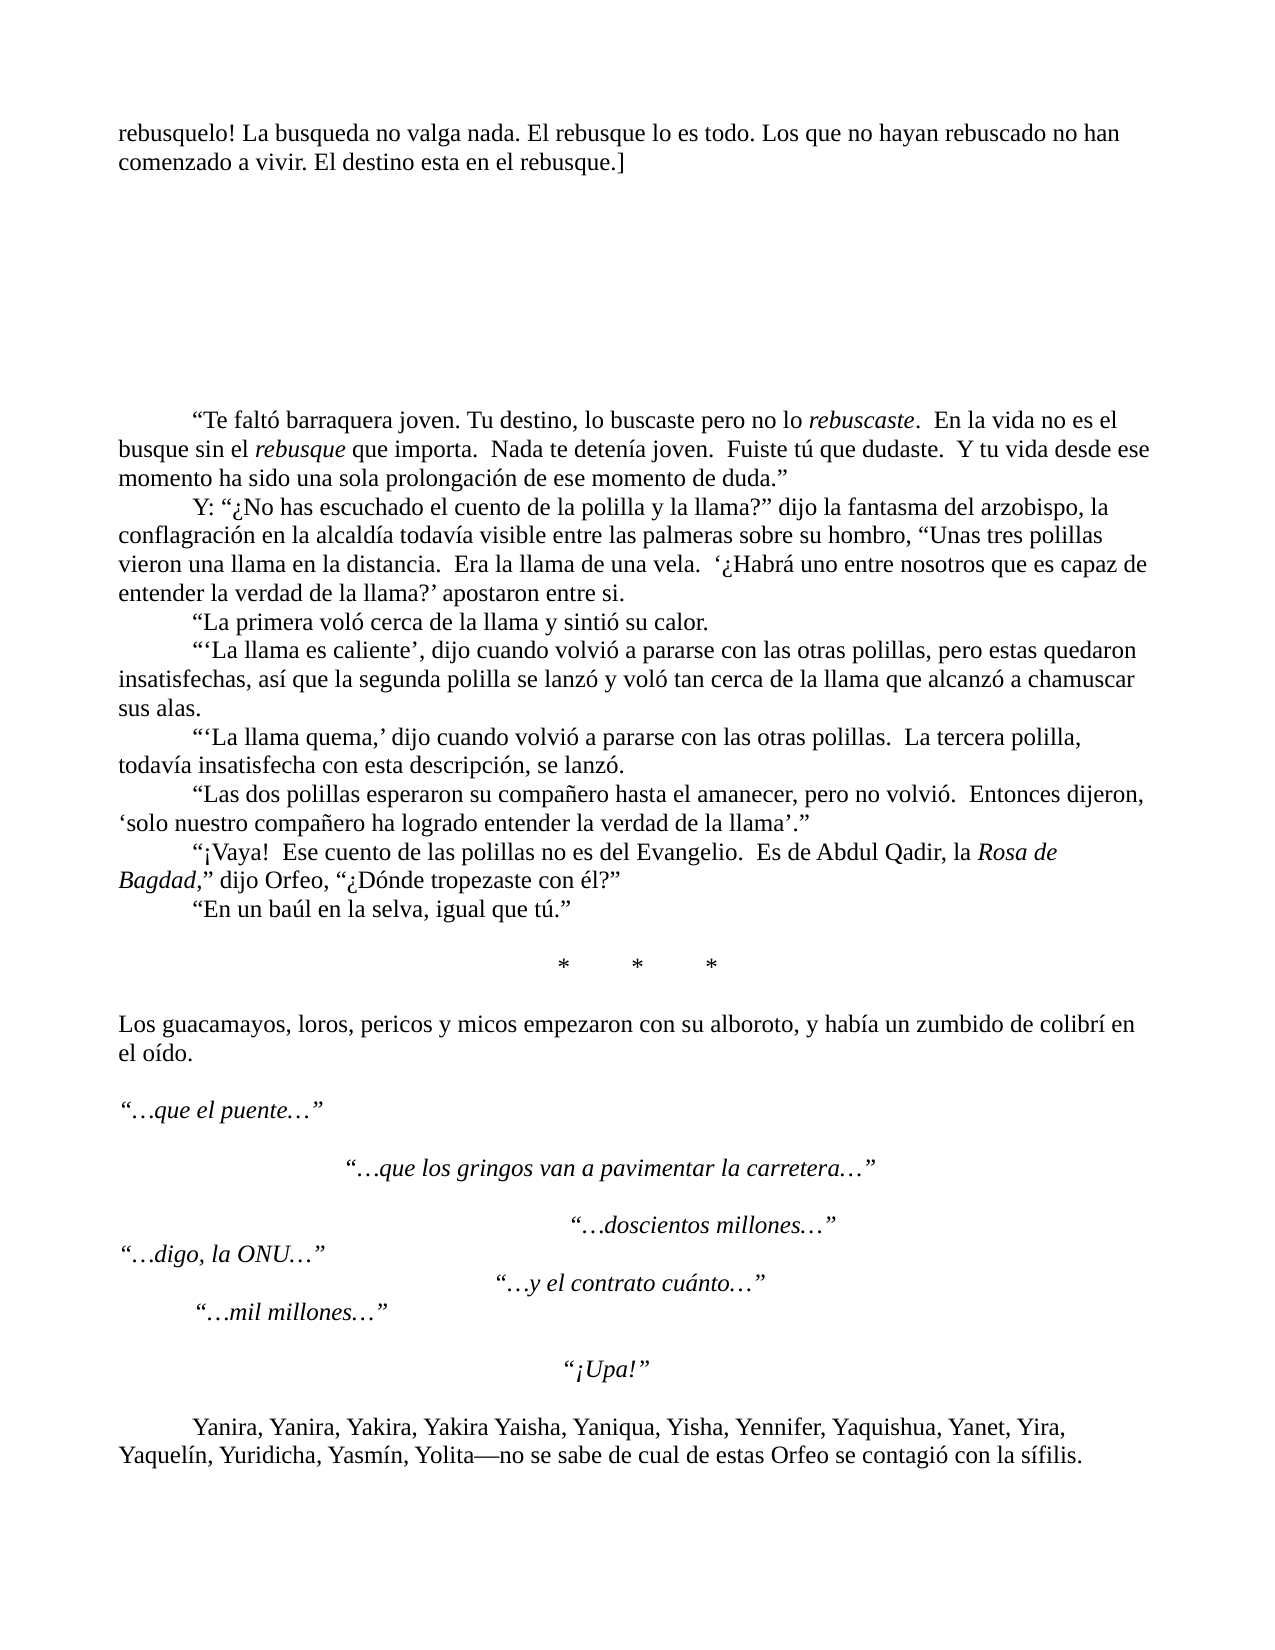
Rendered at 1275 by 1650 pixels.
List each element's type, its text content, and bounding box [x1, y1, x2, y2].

text “‘La llama es caliente’, dijo cuando volvió a pararse con las otras polillas, pero estas quedaron insatisfechas, así que la segunda polilla se lanzó y voló tan cerca de la llama que alcanzó a chamuscar sus alas. [118, 636, 1157, 722]
text “…y el contrato cuánto…” [418, 1268, 1157, 1297]
text “Las dos polillas esperaron su compañero hasta el amanecer, pero no volvió. Entonces dijeron, ‘solo nuestro compañero ha logrado entender la verdad de la llama’.” [118, 779, 1157, 837]
text rebusquelo! La busqueda no valga nada. El rebusque lo es todo. Los que no hayan rebuscado no han comenzado a vivir. El destino esta en el rebusque.] [118, 118, 1157, 176]
text “…doscientos millones…” [493, 1211, 1157, 1239]
text “…que el puente…” [118, 1096, 1157, 1124]
text * * * [118, 952, 1157, 981]
text “…mil millones…” [118, 1297, 1157, 1326]
text Yanira, Yanira, Yakira, Yakira Yaisha, Yaniqua, Yisha, Yennifer, Yaquishua, Yanet, Yira, Yaquelín, Yuridicha, Yasmín, Yolita—no se sabe de cual de estas Orfeo se contagió con la sífilis. [118, 1412, 1157, 1469]
text “Te faltó barraquera joven. Tu destino, lo buscaste pero no lo rebuscaste. En la vida no es el busque sin el rebusque que importa. Nada te detenía joven. Fuiste tú que dudaste. Y tu vida desde ese momento ha sido una sola prolongación de ese momento de duda.” [118, 406, 1157, 492]
text “La primera voló cerca de la llama y sintió su calor. [118, 607, 1157, 636]
text “¡Upa!” [118, 1354, 1157, 1383]
text “¡Vaya! Ese cuento de las polillas no es del Evangelio. Es de Abdul Qadir, la Rosa de Bagdad,” dijo Orfeo, “¿Dónde tropezaste con él?” [118, 837, 1157, 894]
text Y: “¿No has escuchado el cuento de la polilla y la llama?” dijo la fantasma del arzobispo, la conflagración en la alcaldía todavía visible entre las palmeras sobre su hombro, “Unas tres polillas vieron una llama en la distancia. Era la llama de una vela. ‘¿Habrá uno entre nosotros que es capaz de entender la verdad de la llama?’ apostaron entre si. [118, 492, 1157, 607]
text Los guacamayos, loros, pericos y micos empezaron con su alboroto, y había un zumbido de colibrí en el oído. [118, 1009, 1157, 1067]
text “…que los gringos van a pavimentar la carretera…” [268, 1153, 1157, 1182]
text “En un baúl en la selva, igual que tú.” [118, 894, 1157, 923]
text “…digo, la ONU…” [118, 1239, 1157, 1268]
text “‘La llama quema,’ dijo cuando volvió a pararse con las otras polillas. La tercera polilla, todavía insatisfecha con esta descripción, se lanzó. [118, 722, 1157, 779]
